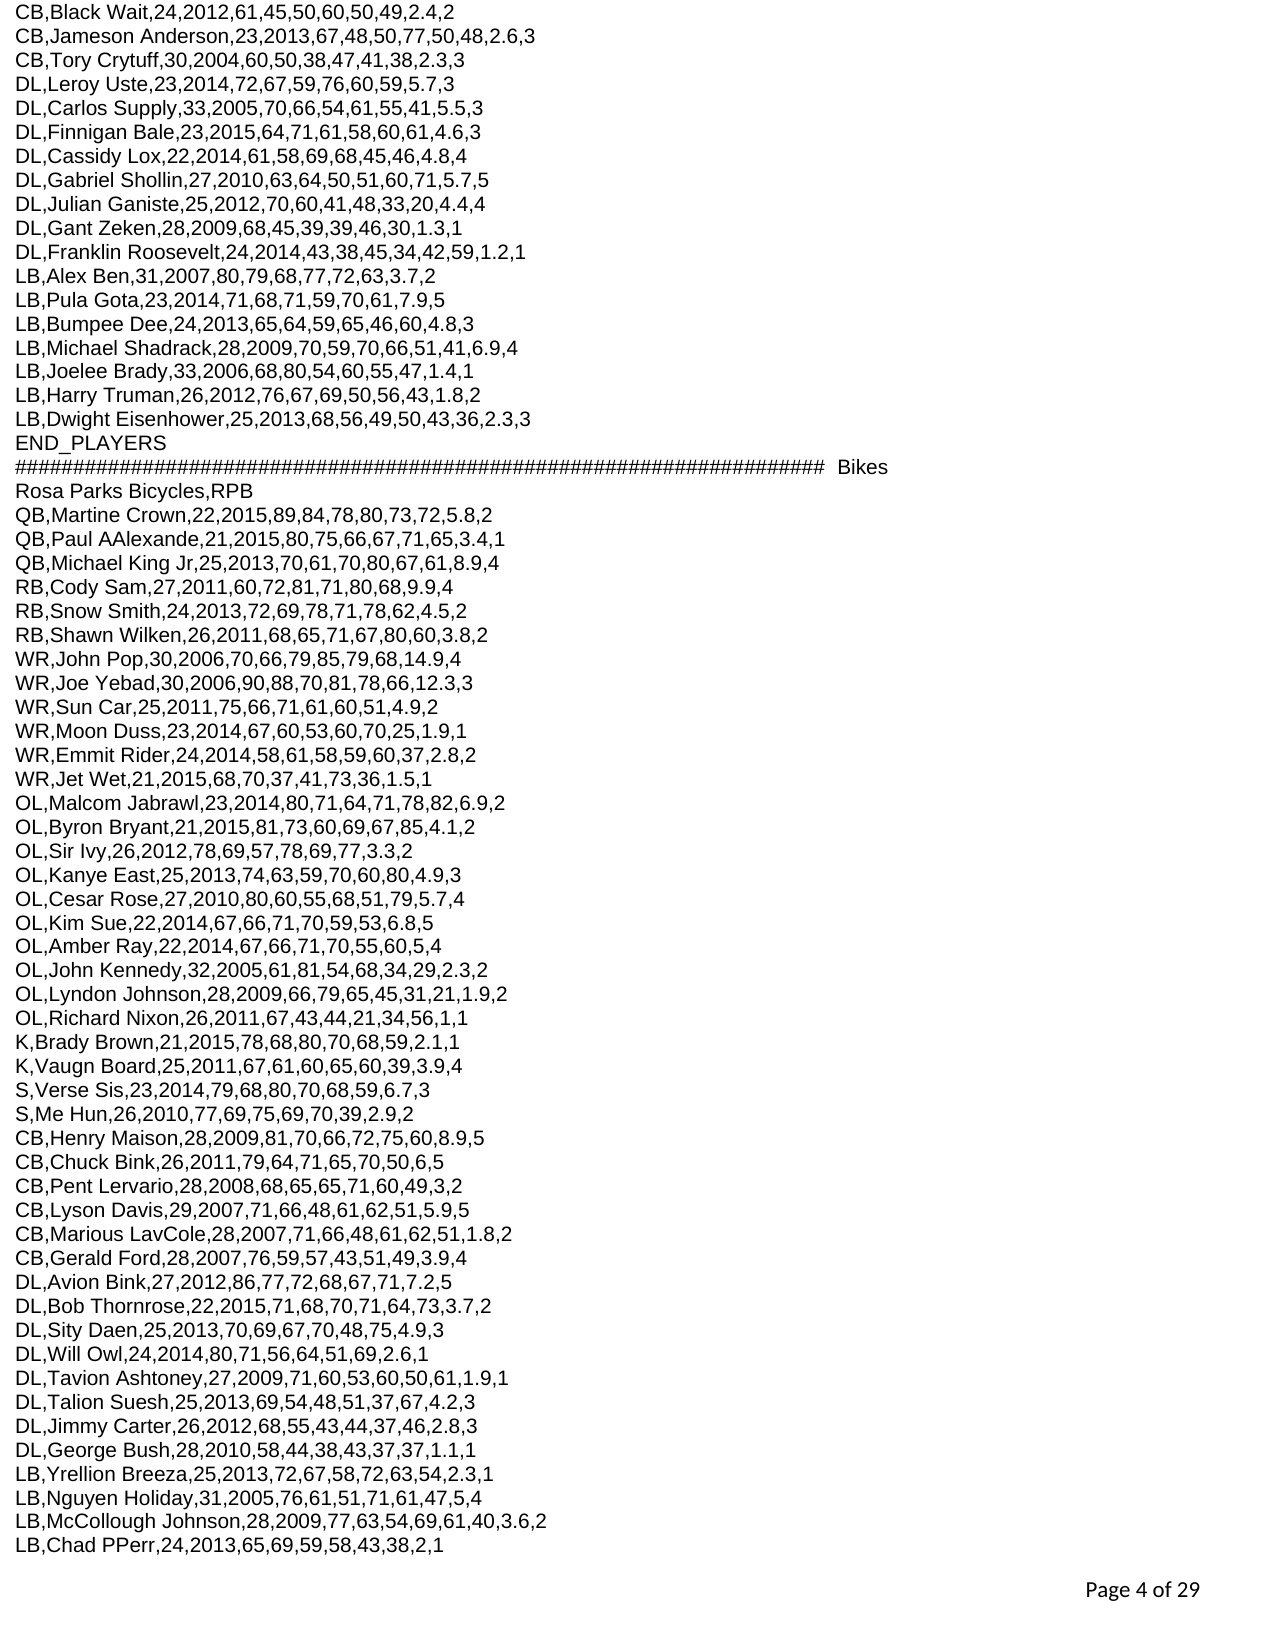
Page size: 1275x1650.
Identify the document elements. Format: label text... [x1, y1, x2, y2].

text CB,Black Wait,24,2012,61,45,50,60,50,49,2.4,2 [15, 0, 1200, 24]
text OL,Malcom Jabrawl,23,2014,80,71,64,71,78,82,6.9,2 [15, 791, 1200, 814]
text K,Brady Brown,21,2015,78,68,80,70,68,59,2.1,1 [15, 1030, 1200, 1054]
text DL,Bob Thornrose,22,2015,71,68,70,71,64,73,3.7,2 [15, 1294, 1200, 1318]
text WR,Joe Yebad,30,2006,90,88,70,81,78,66,12.3,3 [15, 671, 1200, 695]
text DL,Franklin Roosevelt,24,2014,43,38,45,34,42,59,1.2,1 [15, 239, 1200, 263]
text RB,Shawn Wilken,26,2011,68,65,71,67,80,60,3.8,2 [15, 623, 1200, 647]
text OL,Amber Ray,22,2014,67,66,71,70,55,60,5,4 [15, 934, 1200, 958]
text RB,Cody Sam,27,2011,60,72,81,71,80,68,9.9,4 [15, 575, 1200, 599]
text DL,Finnigan Bale,23,2015,64,71,61,58,60,61,4.6,3 [15, 120, 1200, 144]
text OL,Sir Ivy,26,2012,78,69,57,78,69,77,3.3,2 [15, 838, 1200, 862]
text CB,Gerald Ford,28,2007,76,59,57,43,51,49,3.9,4 [15, 1246, 1200, 1270]
text WR,John Pop,30,2006,70,66,79,85,79,68,14.9,4 [15, 647, 1200, 671]
text LB,Bumpee Dee,24,2013,65,64,59,65,46,60,4.8,3 [15, 311, 1200, 335]
text OL,Cesar Rose,27,2010,80,60,55,68,51,79,5.7,4 [15, 886, 1200, 910]
text LB,Chad PPerr,24,2013,65,69,59,58,43,38,2,1 [15, 1533, 1200, 1557]
text LB,Yrellion Breeza,25,2013,72,67,58,72,63,54,2.3,1 [15, 1461, 1200, 1485]
text QB,Michael King Jr,25,2013,70,61,70,80,67,61,8.9,4 [15, 551, 1200, 575]
text QB,Martine Crown,22,2015,89,84,78,80,73,72,5.8,2 [15, 503, 1200, 527]
text DL,Julian Ganiste,25,2012,70,60,41,48,33,20,4.4,4 [15, 192, 1200, 216]
text DL,Cassidy Lox,22,2014,61,58,69,68,45,46,4.8,4 [15, 144, 1200, 168]
text OL,Kanye East,25,2013,74,63,59,70,60,80,4.9,3 [15, 862, 1200, 886]
text OL,John Kennedy,32,2005,61,81,54,68,34,29,2.3,2 [15, 958, 1200, 982]
text LB,McCollough Johnson,28,2009,77,63,54,69,61,40,3.6,2 [15, 1509, 1200, 1533]
text RB,Snow Smith,24,2013,72,69,78,71,78,62,4.5,2 [15, 599, 1200, 623]
text DL,George Bush,28,2010,58,44,38,43,37,37,1.1,1 [15, 1437, 1200, 1461]
text DL,Tavion Ashtoney,27,2009,71,60,53,60,50,61,1.9,1 [15, 1366, 1200, 1389]
text DL,Gant Zeken,28,2009,68,45,39,39,46,30,1.3,1 [15, 216, 1200, 239]
text S,Me Hun,26,2010,77,69,75,69,70,39,2.9,2 [15, 1102, 1200, 1126]
text WR,Moon Duss,23,2014,67,60,53,60,70,25,1.9,1 [15, 719, 1200, 743]
text DL,Gabriel Shollin,27,2010,63,64,50,51,60,71,5.7,5 [15, 168, 1200, 192]
text CB,Tory Crytuff,30,2004,60,50,38,47,41,38,2.3,3 [15, 48, 1200, 72]
text LB,Joelee Brady,33,2006,68,80,54,60,55,47,1.4,1 [15, 359, 1200, 383]
text END_PLAYERS [15, 431, 1200, 455]
text CB,Pent Lervario,28,2008,68,65,65,71,60,49,3,2 [15, 1174, 1200, 1198]
text LB,Nguyen Holiday,31,2005,76,61,51,71,61,47,5,4 [15, 1485, 1200, 1509]
text OL,Richard Nixon,26,2011,67,43,44,21,34,56,1,1 [15, 1006, 1200, 1030]
text WR,Sun Car,25,2011,75,66,71,61,60,51,4.9,2 [15, 695, 1200, 719]
text DL,Leroy Uste,23,2014,72,67,59,76,60,59,5.7,3 [15, 72, 1200, 96]
text Rosa Parks Bicycles,RPB [15, 479, 1200, 503]
text OL,Byron Bryant,21,2015,81,73,60,69,67,85,4.1,2 [15, 814, 1200, 838]
text DL,Jimmy Carter,26,2012,68,55,43,44,37,46,2.8,3 [15, 1413, 1200, 1437]
text S,Verse Sis,23,2014,79,68,80,70,68,59,6.7,3 [15, 1078, 1200, 1102]
text CB,Lyson Davis,29,2007,71,66,48,61,62,51,5.9,5 [15, 1198, 1200, 1222]
text DL,Talion Suesh,25,2013,69,54,48,51,37,67,4.2,3 [15, 1389, 1200, 1413]
text LB,Alex Ben,31,2007,80,79,68,77,72,63,3.7,2 [15, 263, 1200, 287]
text LB,Michael Shadrack,28,2009,70,59,70,66,51,41,6.9,4 [15, 335, 1200, 359]
text CB,Chuck Bink,26,2011,79,64,71,65,70,50,6,5 [15, 1150, 1200, 1174]
text DL,Carlos Supply,33,2005,70,66,54,61,55,41,5.5,3 [15, 96, 1200, 120]
text CB,Henry Maison,28,2009,81,70,66,72,75,60,8.9,5 [15, 1126, 1200, 1150]
text DL,Sity Daen,25,2013,70,69,67,70,48,75,4.9,3 [15, 1318, 1200, 1342]
text CB,Marious LavCole,28,2007,71,66,48,61,62,51,1.8,2 [15, 1222, 1200, 1246]
text WR,Emmit Rider,24,2014,58,61,58,59,60,37,2.8,2 [15, 743, 1200, 767]
text WR,Jet Wet,21,2015,68,70,37,41,73,36,1.5,1 [15, 767, 1200, 791]
text K,Vaugn Board,25,2011,67,61,60,65,60,39,3.9,4 [15, 1054, 1200, 1078]
text DL,Will Owl,24,2014,80,71,56,64,51,69,2.6,1 [15, 1342, 1200, 1366]
text CB,Jameson Anderson,23,2013,67,48,50,77,50,48,2.6,3 [15, 24, 1200, 48]
text ###################################################################### Bikes [15, 455, 1200, 479]
text OL,Lyndon Johnson,28,2009,66,79,65,45,31,21,1.9,2 [15, 982, 1200, 1006]
text QB,Paul AAlexande,21,2015,80,75,66,67,71,65,3.4,1 [15, 527, 1200, 551]
text OL,Kim Sue,22,2014,67,66,71,70,59,53,6.8,5 [15, 910, 1200, 934]
text LB,Pula Gota,23,2014,71,68,71,59,70,61,7.9,5 [15, 287, 1200, 311]
text LB,Dwight Eisenhower,25,2013,68,56,49,50,43,36,2.3,3 [15, 407, 1200, 431]
text LB,Harry Truman,26,2012,76,67,69,50,56,43,1.8,2 [15, 383, 1200, 407]
text DL,Avion Bink,27,2012,86,77,72,68,67,71,7.2,5 [15, 1270, 1200, 1294]
